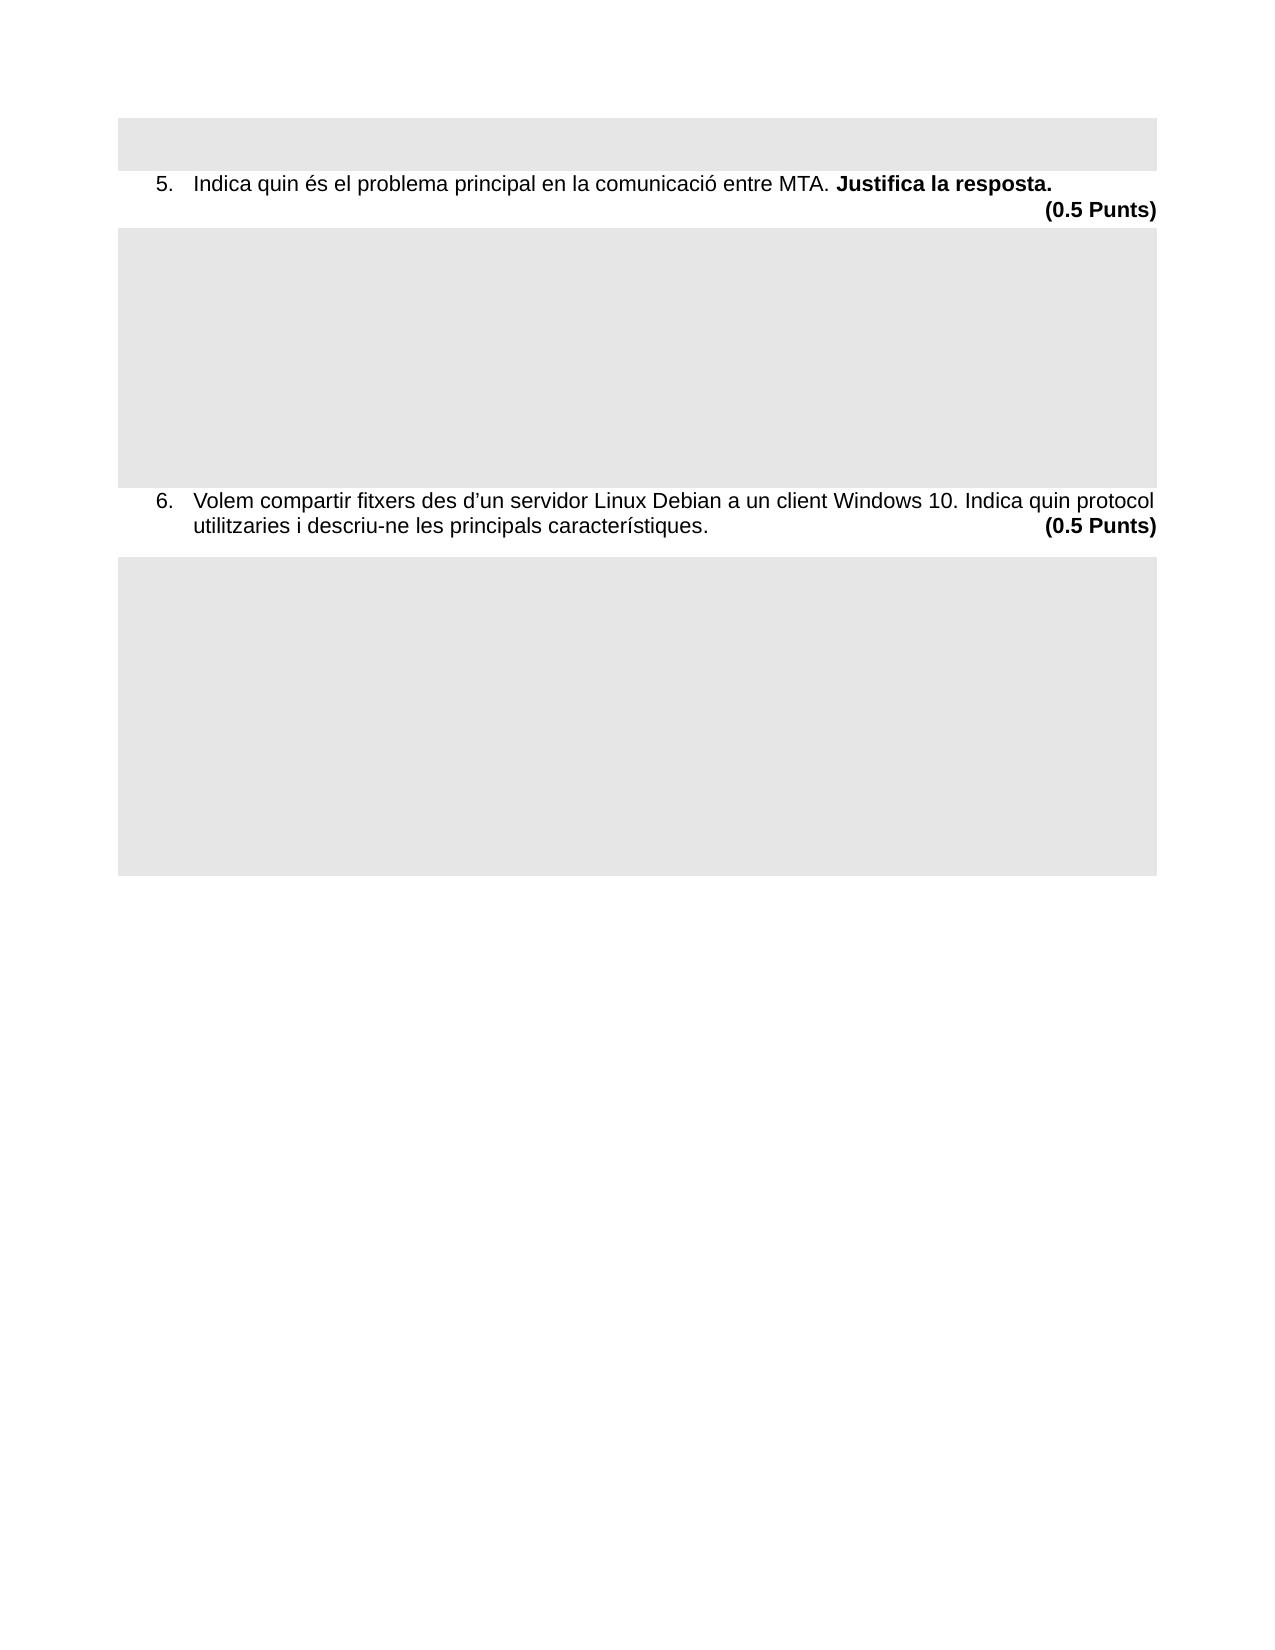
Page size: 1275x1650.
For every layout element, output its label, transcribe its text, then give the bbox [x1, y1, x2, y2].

list Indica quin és el problema principal en la comunicació entre MTA. Justifica la resposta. [156, 171, 1157, 197]
list (0.5 Punts) [156, 197, 1157, 222]
list Volem compartir fitxers des d’un servidor Linux Debian a un client Windows 10. Indica quin protocol utilitzaries i descriu-ne les principals característiques. (0.5 Punts) [156, 488, 1157, 538]
